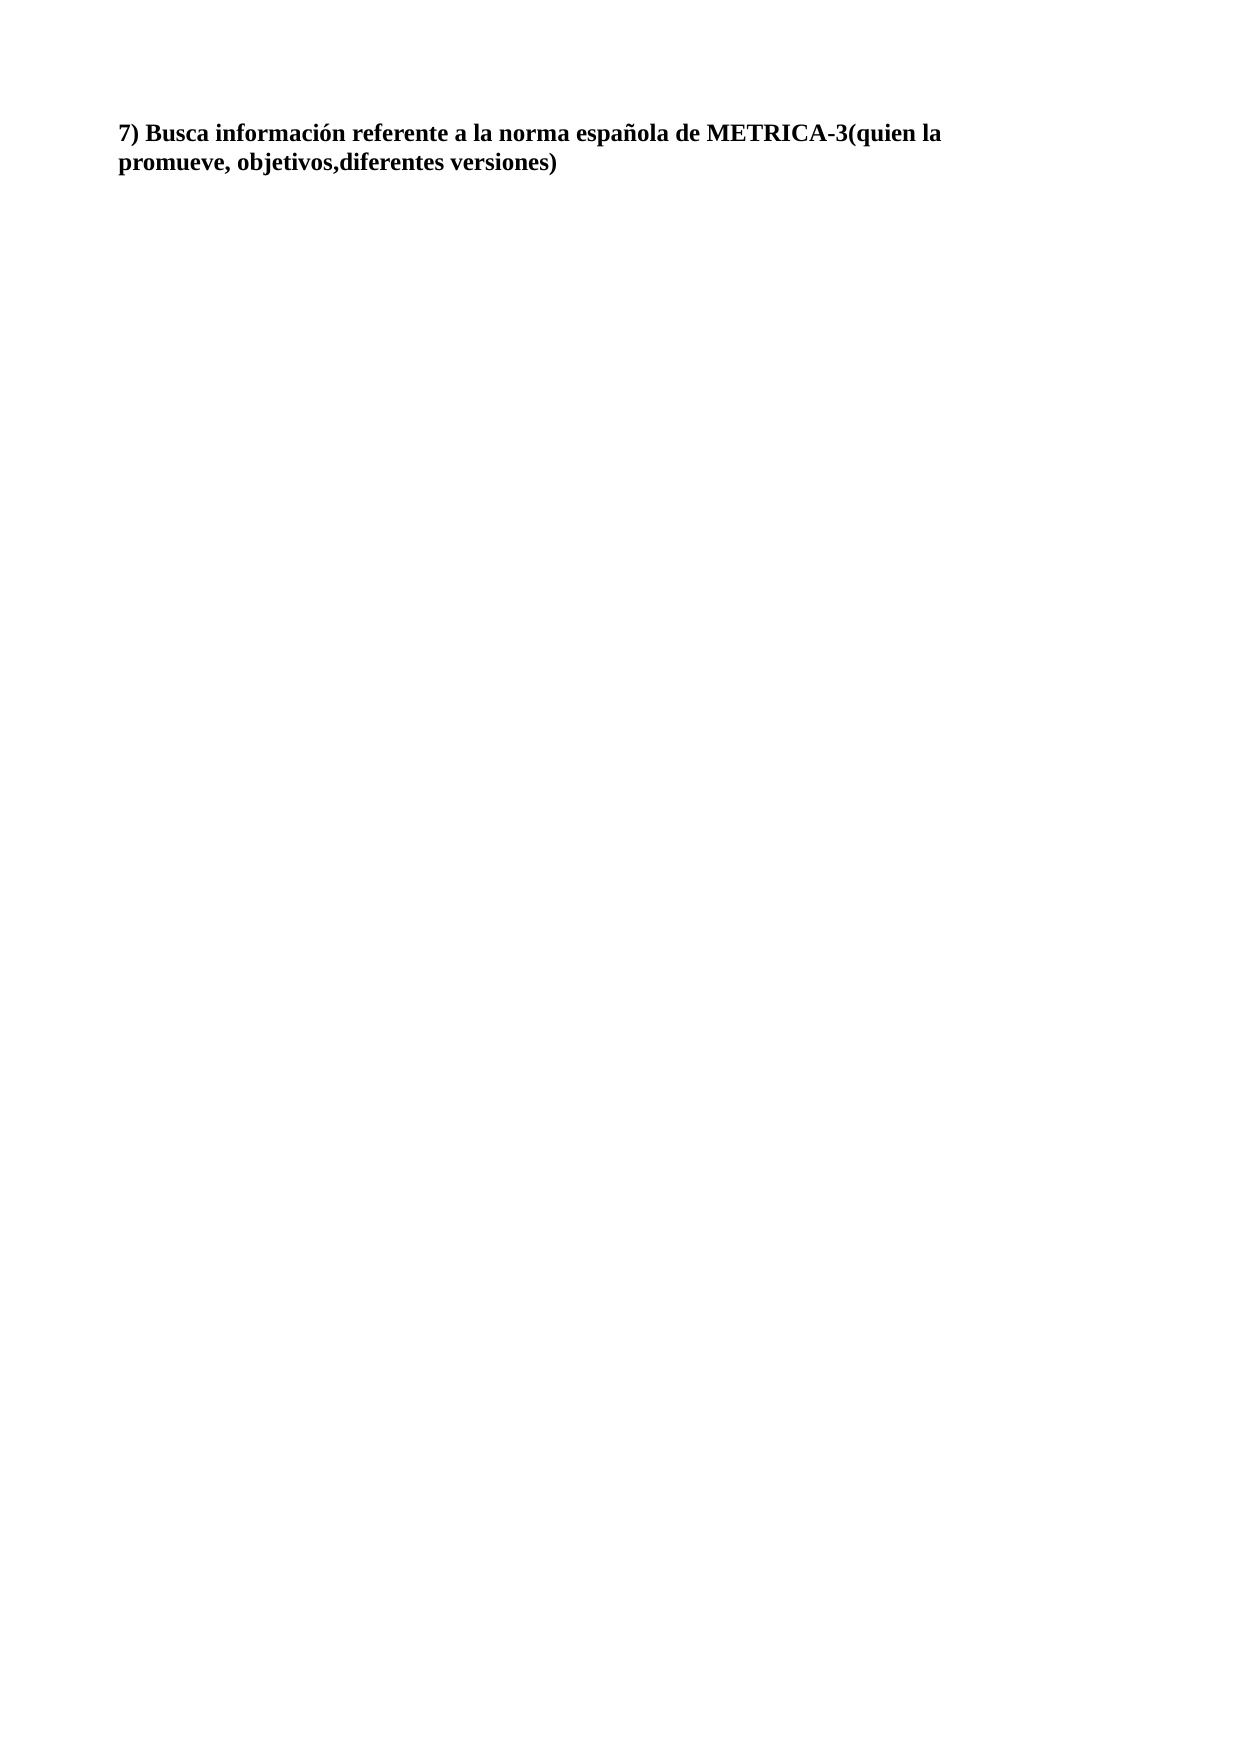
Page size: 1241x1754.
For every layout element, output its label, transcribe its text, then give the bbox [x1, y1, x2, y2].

text 7) Busca información referente a la norma española de METRICA-3(quien la [118, 118, 1122, 147]
text promueve, objetivos,diferentes versiones) [118, 147, 1122, 176]
